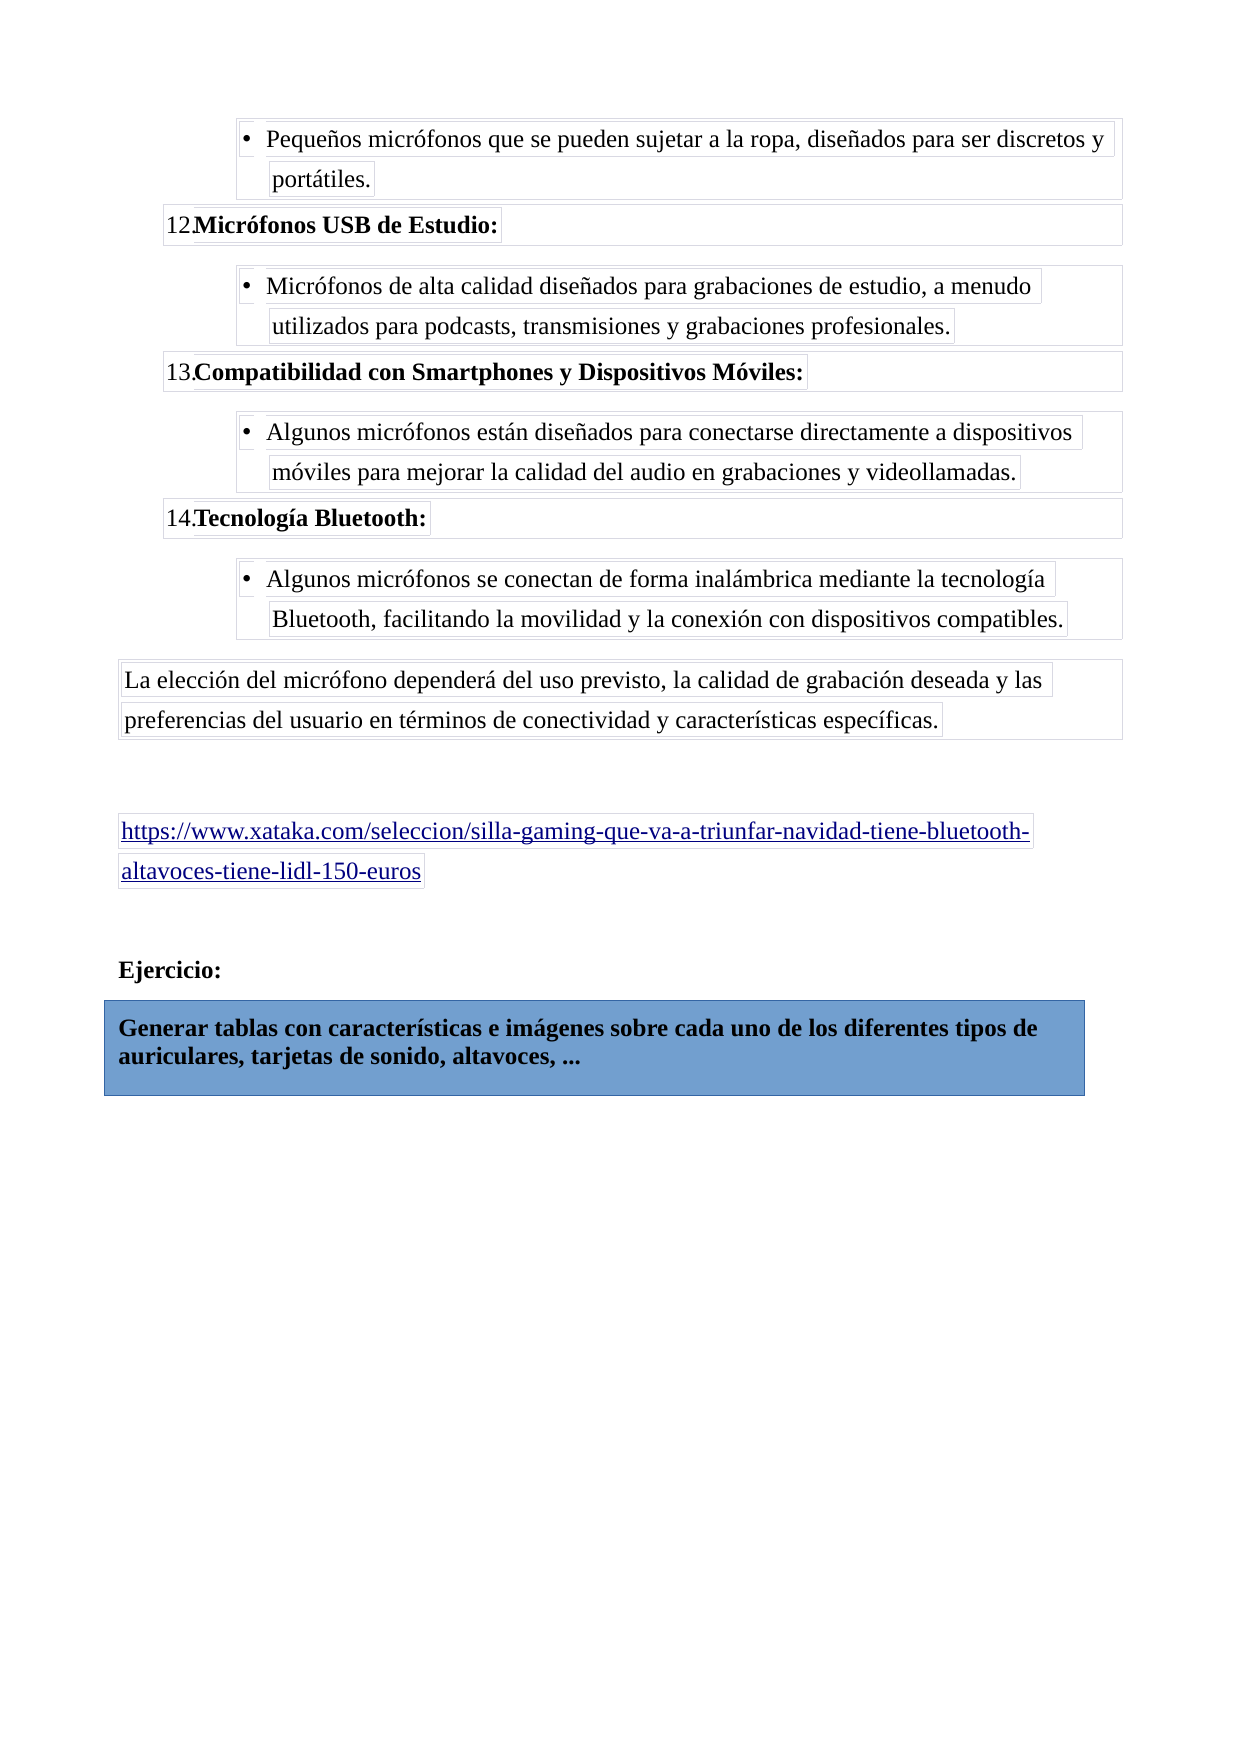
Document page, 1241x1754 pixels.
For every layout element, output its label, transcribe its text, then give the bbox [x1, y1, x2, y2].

text Generar tablas con características e imágenes sobre cada uno de los diferentes tipos de auriculares, tarjetas de sonido, altavoces, ... [118, 984, 1122, 1070]
text Ejercicio: [118, 955, 1122, 984]
list Pequeños micrófonos que se pueden sujetar a la ropa, diseñados para ser discretos y portátiles. [237, 119, 1122, 199]
list Compatibilidad con Smartphones y Dispositivos Móviles: [164, 352, 1122, 391]
text La elección del micrófono dependerá del uso previsto, la calidad de grabación deseada y las preferencias del usuario en términos de conectividad y características específicas. [119, 660, 1122, 739]
text https://www.xataka.com/seleccion/silla-gaming-que-va-a-triunfar-navidad-tiene-bluetooth-altavoces-tiene-lidl-150-euros [118, 813, 1122, 888]
list Micrófonos de alta calidad diseñados para grabaciones de estudio, a menudo utilizados para podcasts, transmisiones y grabaciones profesionales. [237, 266, 1122, 345]
list Algunos micrófonos están diseñados para conectarse directamente a dispositivos móviles para mejorar la calidad del audio en grabaciones y videollamadas. [237, 412, 1122, 492]
list Tecnología Bluetooth: [164, 499, 1122, 538]
list Micrófonos USB de Estudio: [164, 205, 1122, 245]
list Algunos micrófonos se conectan de forma inalámbrica mediante la tecnología Bluetooth, facilitando la movilidad y la conexión con dispositivos compatibles. [237, 559, 1122, 639]
